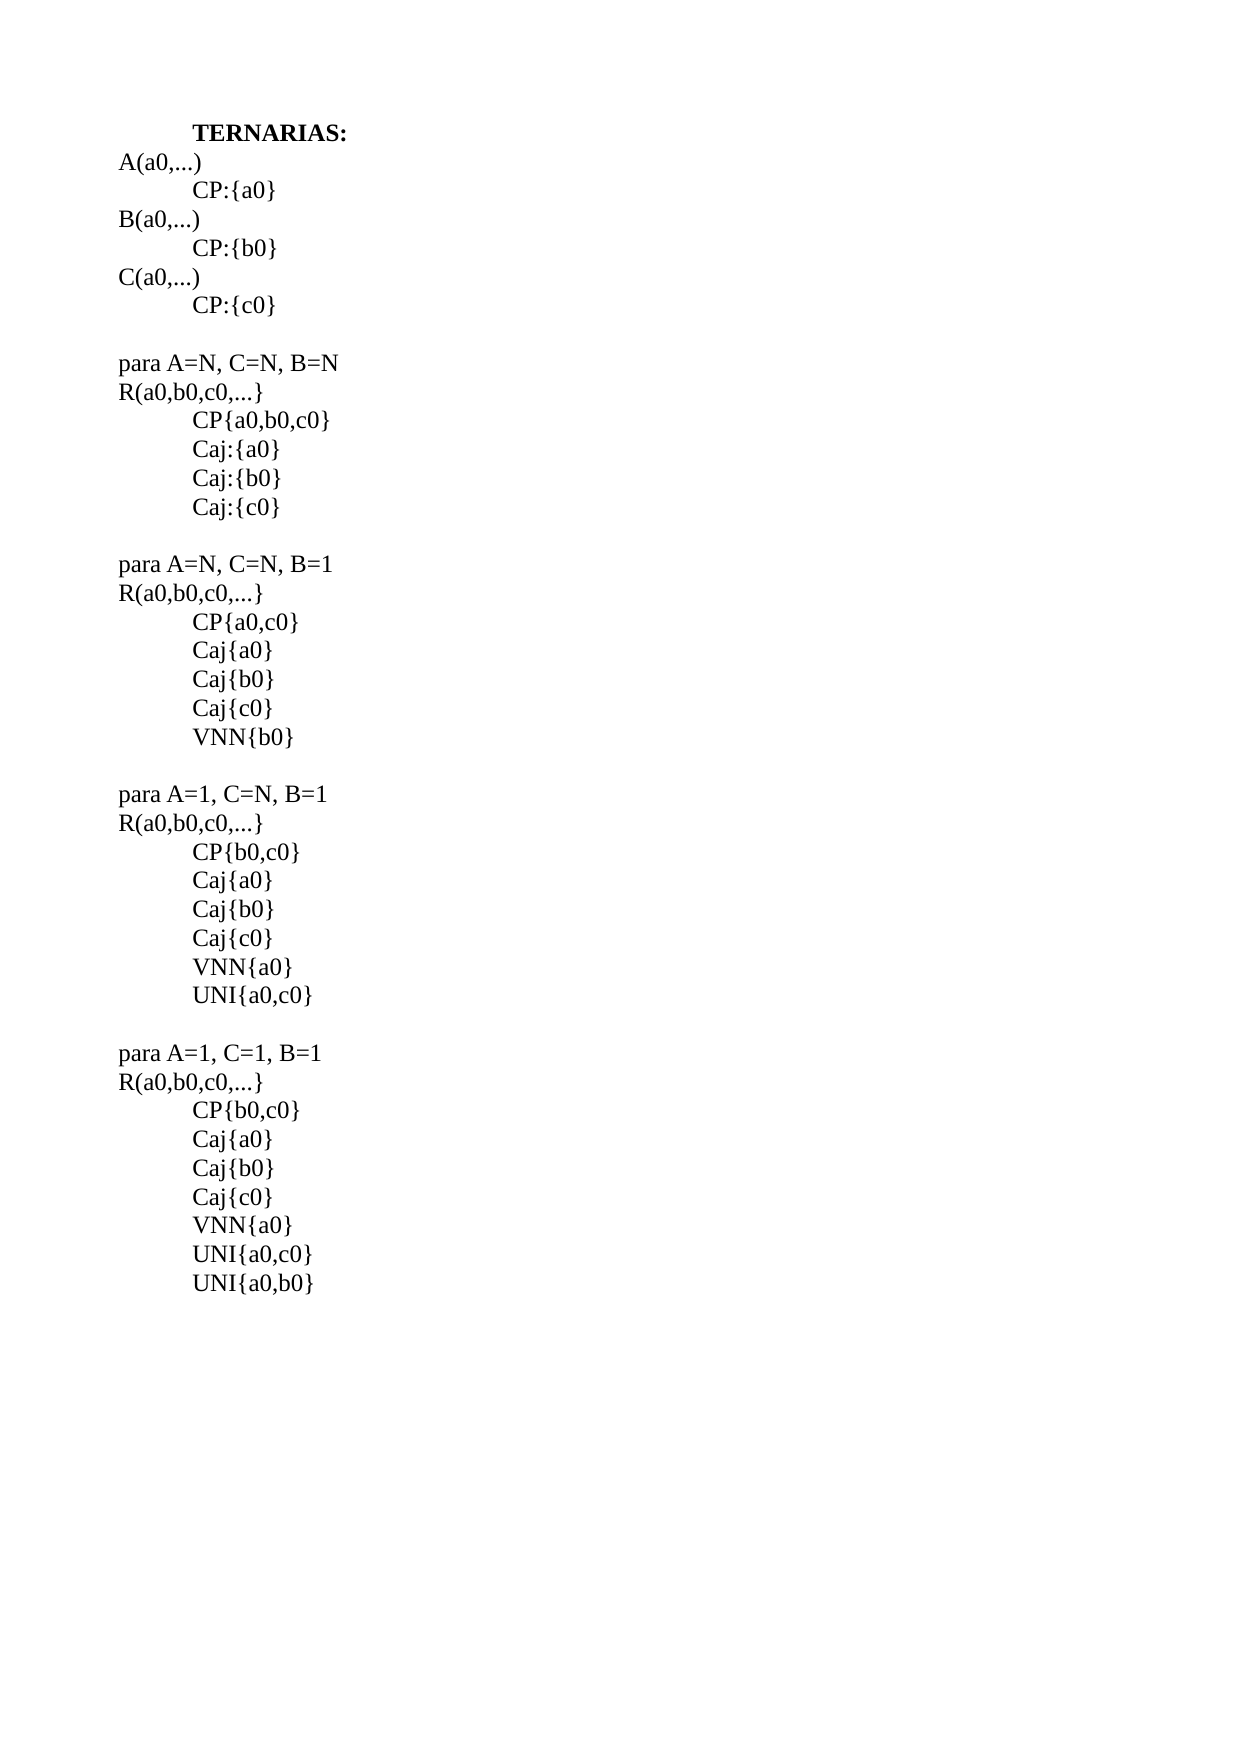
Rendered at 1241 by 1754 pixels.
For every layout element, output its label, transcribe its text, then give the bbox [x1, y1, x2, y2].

text R(a0,b0,c0,...} [118, 808, 1122, 837]
text Caj:{a0} [118, 434, 1122, 463]
text Caj{b0} [118, 1153, 1122, 1182]
text para A=1, C=N, B=1 [118, 779, 1122, 808]
text B(a0,...) [118, 204, 1122, 233]
text A(a0,...) [118, 147, 1122, 176]
text Caj{a0} [118, 1124, 1122, 1153]
text Caj{c0} [118, 1182, 1122, 1211]
text Caj:{c0} [118, 492, 1122, 521]
text CP{b0,c0} [118, 837, 1122, 866]
text para A=N, C=N, B=N [118, 348, 1122, 377]
text CP:{b0} [118, 233, 1122, 262]
text R(a0,b0,c0,...} [118, 578, 1122, 607]
text Caj{b0} [118, 664, 1122, 693]
text para A=1, C=1, B=1 [118, 1038, 1122, 1067]
text Caj{c0} [118, 693, 1122, 722]
text R(a0,b0,c0,...} [118, 377, 1122, 406]
text Caj{a0} [118, 866, 1122, 894]
text Caj{b0} [118, 894, 1122, 923]
text CP{b0,c0} [118, 1096, 1122, 1124]
text VNN{a0} [118, 1211, 1122, 1239]
text Caj:{b0} [118, 463, 1122, 492]
text TERNARIAS: [118, 118, 1122, 147]
text VNN{b0} [118, 722, 1122, 751]
text C(a0,...) [118, 262, 1122, 291]
text R(a0,b0,c0,...} [118, 1067, 1122, 1096]
text UNI{a0,c0} [118, 981, 1122, 1009]
text CP{a0,c0} [118, 607, 1122, 636]
text CP:{a0} [118, 176, 1122, 204]
text Caj{a0} [118, 636, 1122, 664]
text Caj{c0} [118, 923, 1122, 952]
text UNI{a0,b0} [118, 1268, 1122, 1297]
text VNN{a0} [118, 952, 1122, 981]
text para A=N, C=N, B=1 [118, 549, 1122, 578]
text CP:{c0} [118, 291, 1122, 319]
text UNI{a0,c0} [118, 1239, 1122, 1268]
text CP{a0,b0,c0} [118, 406, 1122, 434]
